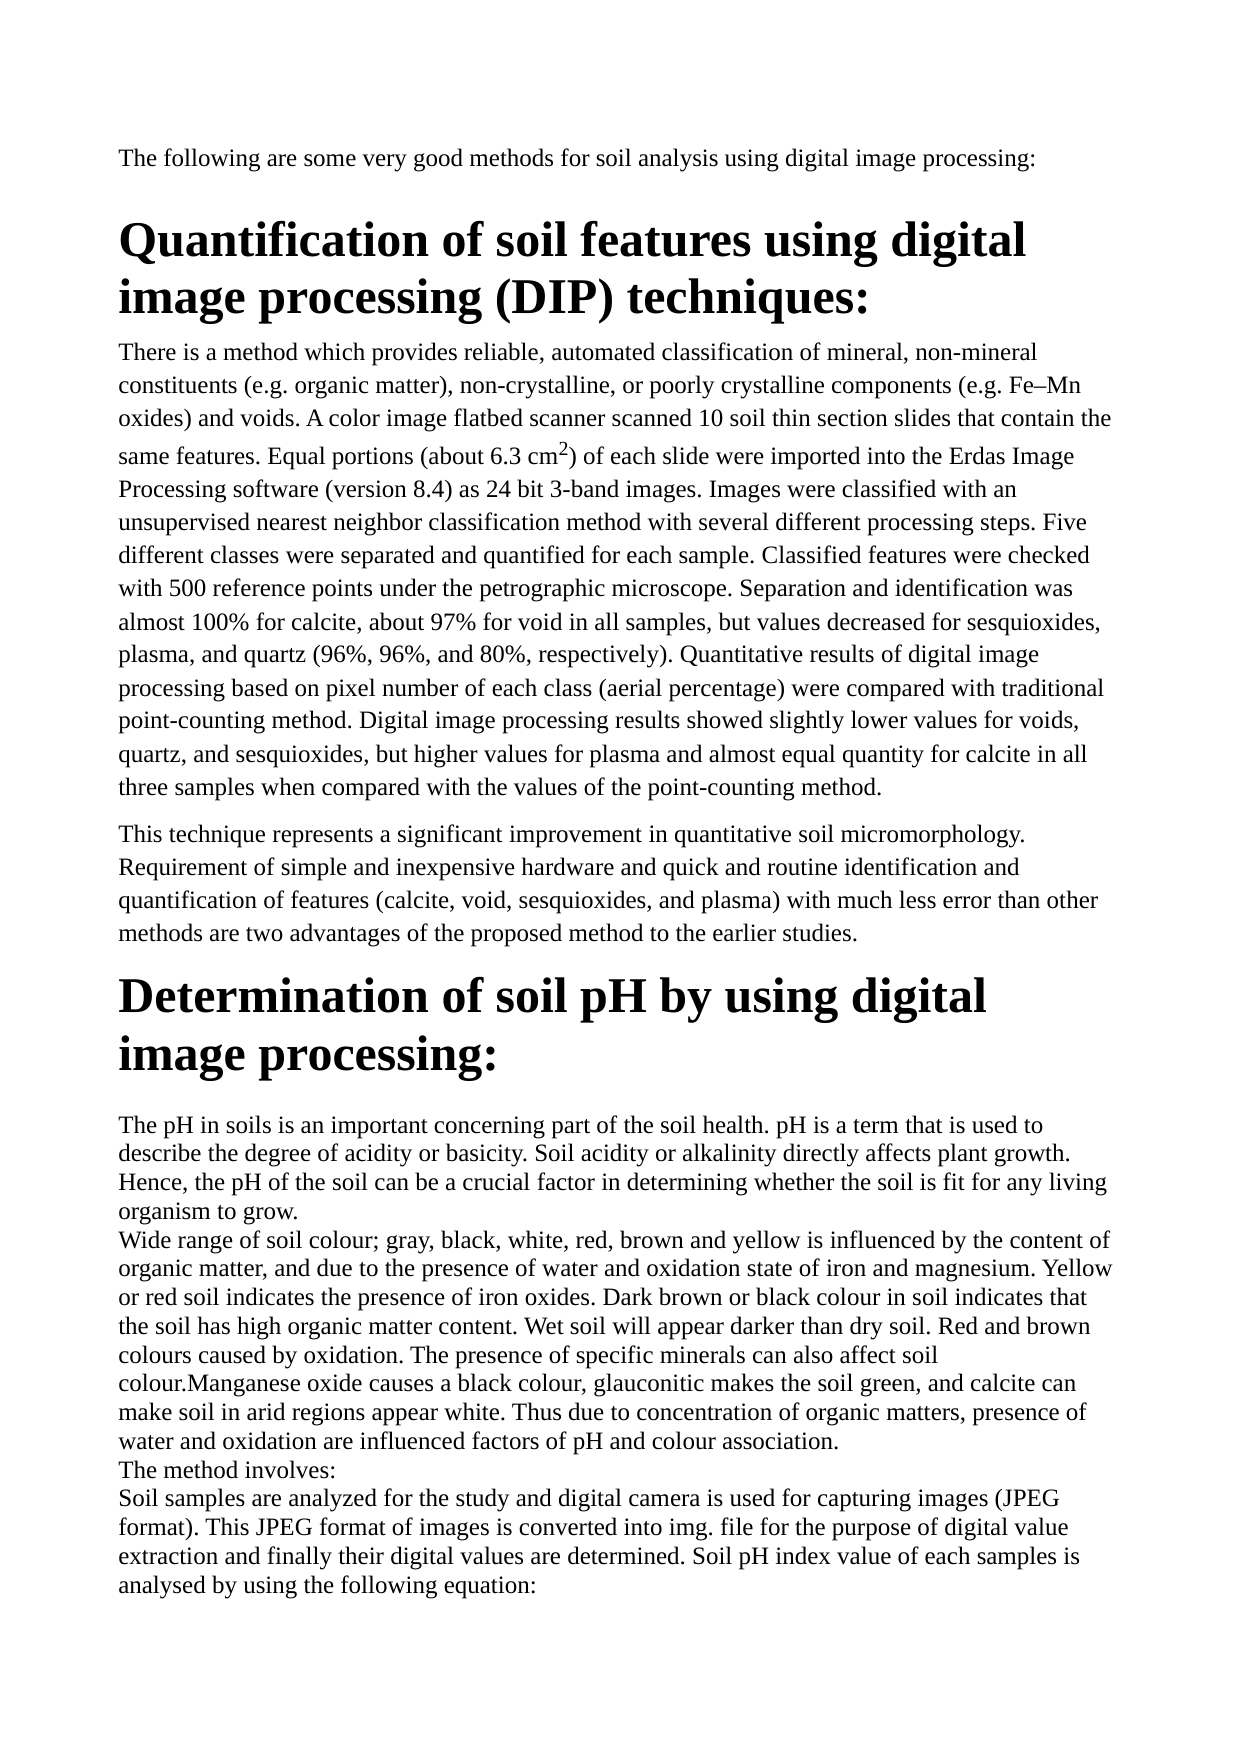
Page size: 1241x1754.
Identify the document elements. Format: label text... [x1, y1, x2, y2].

subtitle The following are some very good methods for soil analysis using digital image processing: [118, 143, 1122, 172]
text The method involves: [118, 1455, 1122, 1483]
text The pH in soils is an important concerning part of the soil health. pH is a term that is used to describe the degree of acidity or basicity. Soil acidity or alkalinity directly affects plant growth. Hence, the pH of the soil can be a crucial factor in determining whether the soil is fit for any living organism to grow. [118, 1110, 1122, 1225]
text This technique represents a significant improvement in quantitative soil micromorphology. Requirement of simple and inexpensive hardware and quick and routine identification and quantification of features (calcite, void, sesquioxides, and plasma) with much less error than other methods are two advantages of the proposed method to the earlier studies. [118, 819, 1122, 947]
text Determination of soil pH by using digital image processing: [118, 966, 1122, 1081]
text Wide range of soil colour; gray, black, white, red, brown and yellow is influenced by the content of organic matter, and due to the presence of water and oxidation state of iron and magnesium. Yellow or red soil indicates the presence of iron oxides. Dark brown or black colour in soil indicates that the soil has high organic matter content. Wet soil will appear darker than dry soil. Red and brown colours caused by oxidation. The presence of specific minerals can also affect soil colour.Manganese oxide causes a black colour, glauconitic makes the soil green, and calcite can make soil in arid regions appear white. Thus due to concentration of organic matters, presence of water and oxidation are influenced factors of pH and colour association. [118, 1225, 1122, 1455]
text There is a method which provides reliable, automated classification of mineral, non-mineral constituents (e.g. organic matter), non-crystalline, or poorly crystalline components (e.g. Fe–Mn oxides) and voids. A color image flatbed scanner scanned 10 soil thin section slides that contain the same features. Equal portions (about 6.3 cm2) of each slide were imported into the Erdas Image Processing software (version 8.4) as 24 bit 3-band images. Images were classified with an unsupervised nearest neighbor classification method with several different processing steps. Five different classes were separated and quantified for each sample. Classified features were checked with 500 reference points under the petrographic microscope. Separation and identification was almost 100% for calcite, about 97% for void in all samples, but values decreased for sesquioxides, plasma, and quartz (96%, 96%, and 80%, respectively). Quantitative results of digital image processing based on pixel number of each class (aerial percentage) were compared with traditional point-counting method. Digital image processing results showed slightly lower values for voids, quartz, and sesquioxides, but higher values for plasma and almost equal quantity for calcite in all three samples when compared with the values of the point-counting method. [118, 337, 1122, 800]
text Soil samples are analyzed for the study and digital camera is used for capturing images (JPEG format). This JPEG format of images is converted into img. file for the purpose of digital value extraction and finally their digital values are determined. Soil pH index value of each samples is analysed by using the following equation: [118, 1483, 1122, 1598]
subtitle Quantification of soil features using digital image processing (DIP) techniques: [118, 209, 1122, 324]
